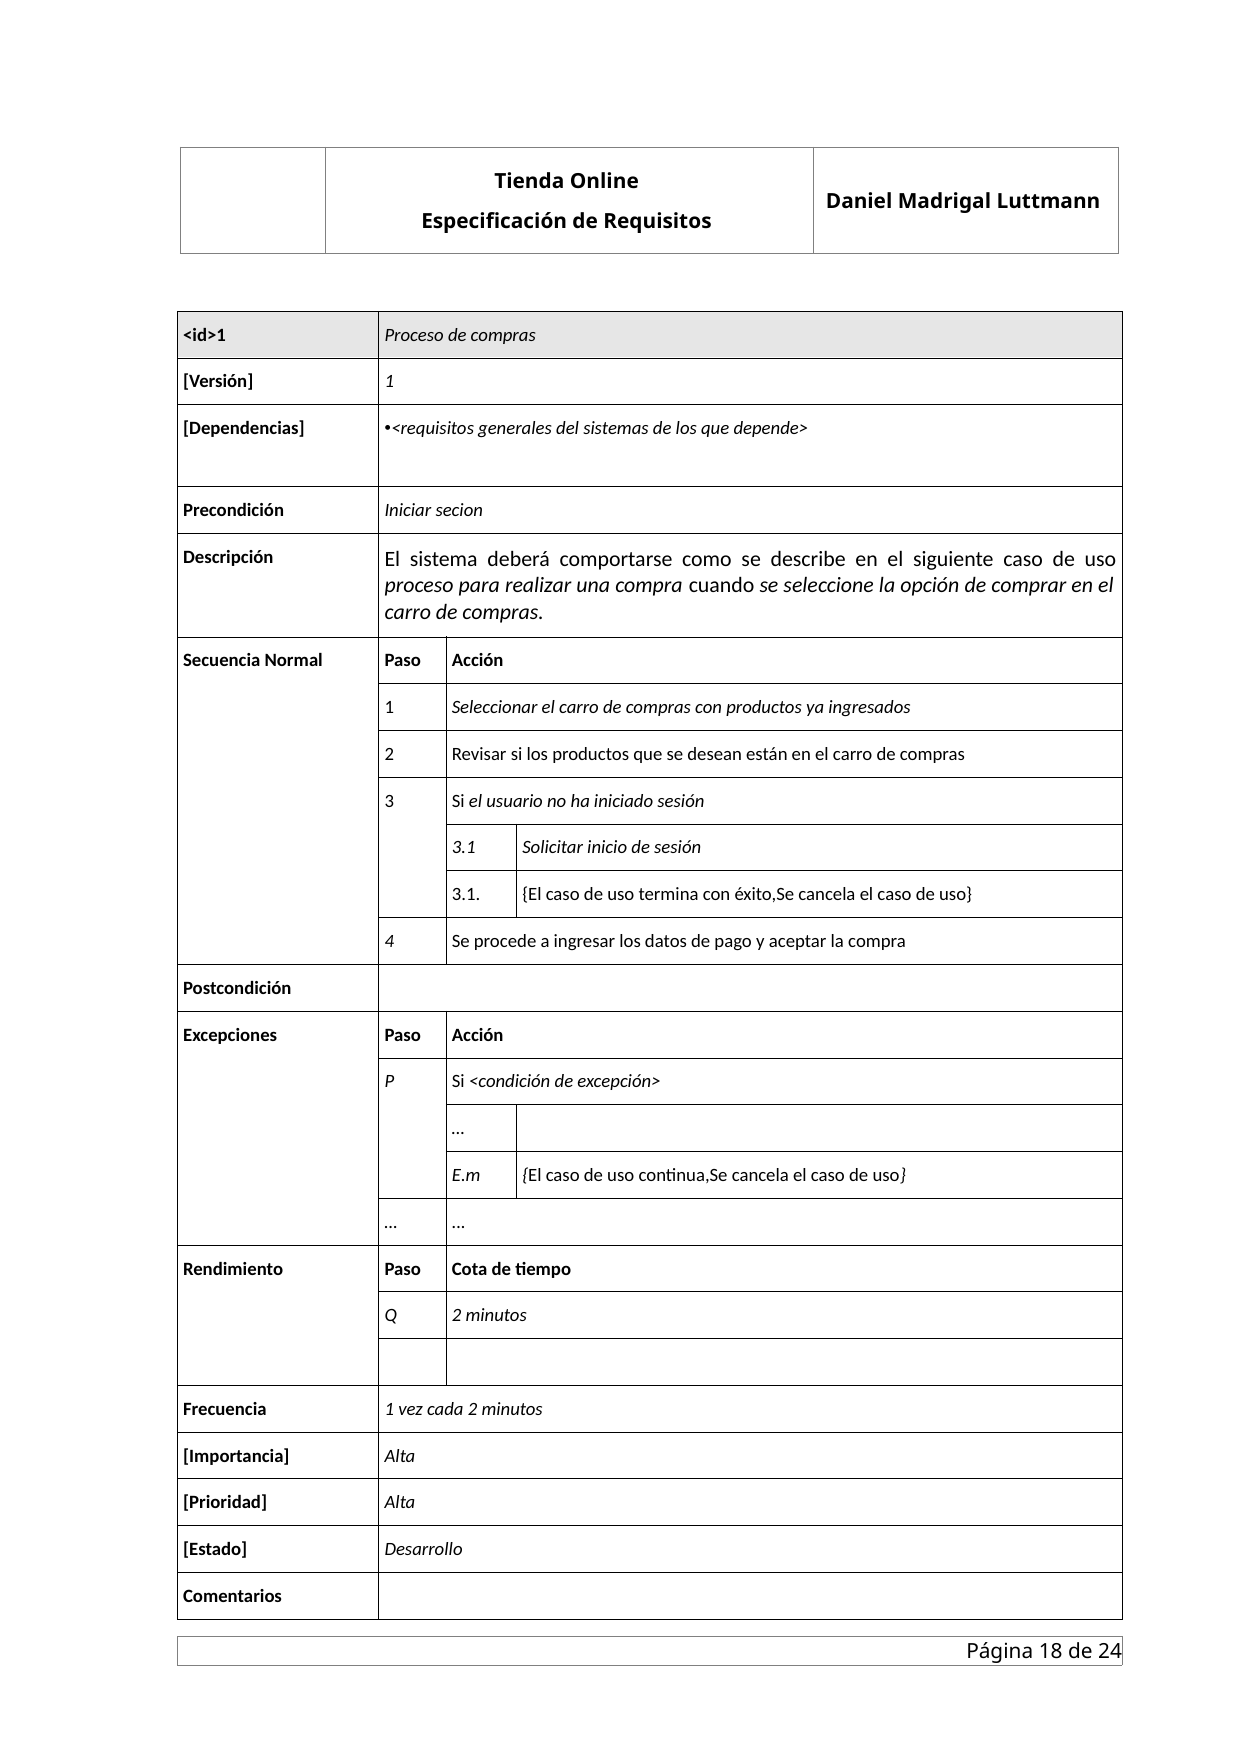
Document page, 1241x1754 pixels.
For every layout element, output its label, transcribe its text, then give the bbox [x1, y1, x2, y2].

table_cell 2 [379, 731, 446, 777]
table_cell E.m [447, 1152, 516, 1198]
table_cell Seleccionar el carro de compras con productos ya ingresados [447, 684, 1122, 730]
table_cell [379, 1339, 446, 1385]
table_cell [Dependencias] [178, 405, 378, 486]
table_cell Descripción [178, 534, 378, 636]
table_cell Paso [379, 1246, 446, 1291]
table_cell Excepciones [178, 1012, 378, 1244]
table_cell 1 vez cada 2 minutos [379, 1386, 1122, 1432]
table_cell Si el usuario no ha iniciado sesión [447, 778, 1122, 823]
table_cell Paso [379, 1012, 446, 1057]
table_header Proceso de compras [379, 312, 1122, 357]
table_cell Rendimiento [178, 1246, 378, 1385]
table_cell [379, 1573, 1122, 1619]
table_cell Alta [379, 1479, 1122, 1525]
table_cell {El caso de uso continua,Se cancela el caso de uso} [517, 1152, 1122, 1198]
table_cell Acción [447, 1012, 1122, 1057]
table_cell Frecuencia [178, 1386, 378, 1432]
table_cell Se procede a ingresar los datos de pago y aceptar la compra [447, 918, 1122, 964]
table_cell Iniciar secion [379, 487, 1122, 533]
table_cell [447, 1339, 1122, 1385]
table_cell Paso [379, 638, 446, 683]
table_cell Cota de tiempo [447, 1246, 1122, 1291]
table_cell {El caso de uso termina con éxito,Se cancela el caso de uso} [517, 871, 1122, 917]
table_cell 2 minutos [447, 1292, 1122, 1338]
table_cell <requisitos generales del sistemas de los que depende> [379, 405, 1122, 486]
table_cell El sistema deberá comportarse como se describe en el siguiente caso de uso proceso para realizar una compra cuando se seleccione la opción de comprar en el carro de compras. [379, 534, 1122, 636]
table_cell [Estado] [178, 1526, 378, 1572]
table_cell P [379, 1059, 446, 1198]
table_cell Si <condición de excepción> [447, 1059, 1122, 1104]
table_cell 3.1 [447, 825, 516, 870]
table_cell … [379, 1199, 446, 1244]
table_cell [379, 965, 1122, 1011]
table_cell [Importancia] [178, 1433, 378, 1478]
table_cell [Prioridad] [178, 1479, 378, 1525]
table_cell Comentarios [178, 1573, 378, 1619]
table_cell ... [447, 1199, 1122, 1244]
table_cell … [447, 1105, 516, 1151]
table_cell Desarrollo [379, 1526, 1122, 1572]
table_cell Precondición [178, 487, 378, 533]
table_cell Q [379, 1292, 446, 1338]
table_cell Alta [379, 1433, 1122, 1478]
table_cell [517, 1105, 1122, 1151]
table_cell 3 [379, 778, 446, 917]
table_cell 1 [379, 684, 446, 730]
table_cell 4 [379, 918, 446, 964]
table_cell Postcondición [178, 965, 378, 1011]
table_cell 1 [379, 359, 1122, 404]
table_cell Solicitar inicio de sesión [517, 825, 1122, 870]
table_cell Acción [447, 638, 1122, 683]
table_cell 3.1. [447, 871, 516, 917]
table_cell Revisar si los productos que se desean están en el carro de compras [447, 731, 1122, 777]
table_cell Secuencia Normal [178, 638, 378, 964]
table_header <id>1 [178, 312, 378, 357]
table_cell [Versión] [178, 359, 378, 404]
